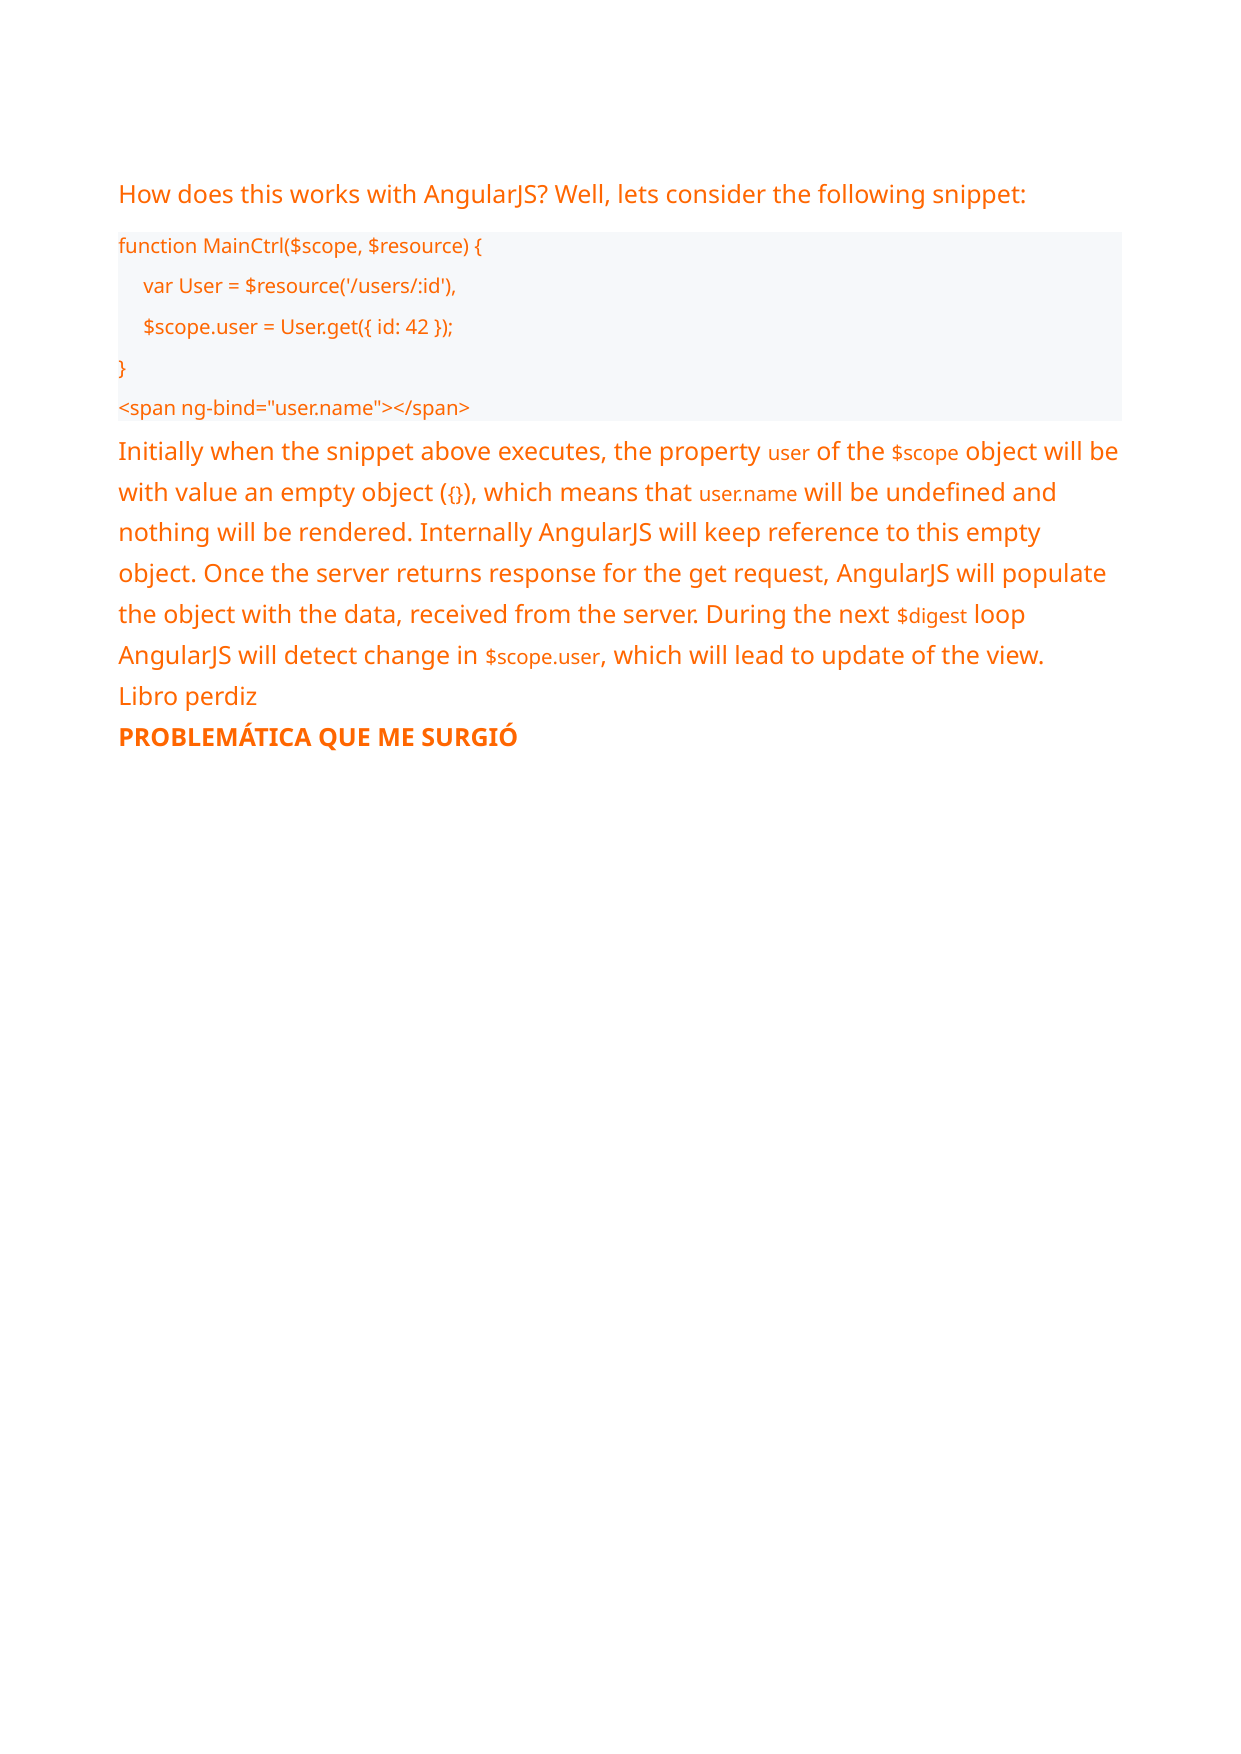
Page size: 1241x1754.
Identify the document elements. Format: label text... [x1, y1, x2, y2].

subtitle $scope.user = User.get({ id: 42 }); [118, 312, 1122, 341]
subtitle PROBLEMÁTICA QUE ME SURGIÓ [118, 719, 1122, 753]
subtitle function MainCtrl($scope, $resource) { [118, 232, 1122, 259]
subtitle Initially when the snippet above executes, the property user of the $scope object will be with value an empty object ({}), which means that user.name will be undefined and nothing will be rendered. Internally AngularJS will keep reference to this empty object. Once the server returns response for the get request, AngularJS will populate the object with the data, received from the server. During the next $digest loop AngularJS will detect change in $scope.user, which will lead to update of the view. [118, 433, 1122, 672]
subtitle Libro perdiz [118, 678, 1122, 712]
subtitle } [118, 353, 1122, 381]
subtitle var User = $resource('/users/:id'), [118, 272, 1122, 300]
subtitle How does this works with AngularJS? Well, lets consider the following snippet: [118, 176, 1122, 210]
subtitle <span ng-bind="user.name"></span> [118, 393, 1122, 421]
